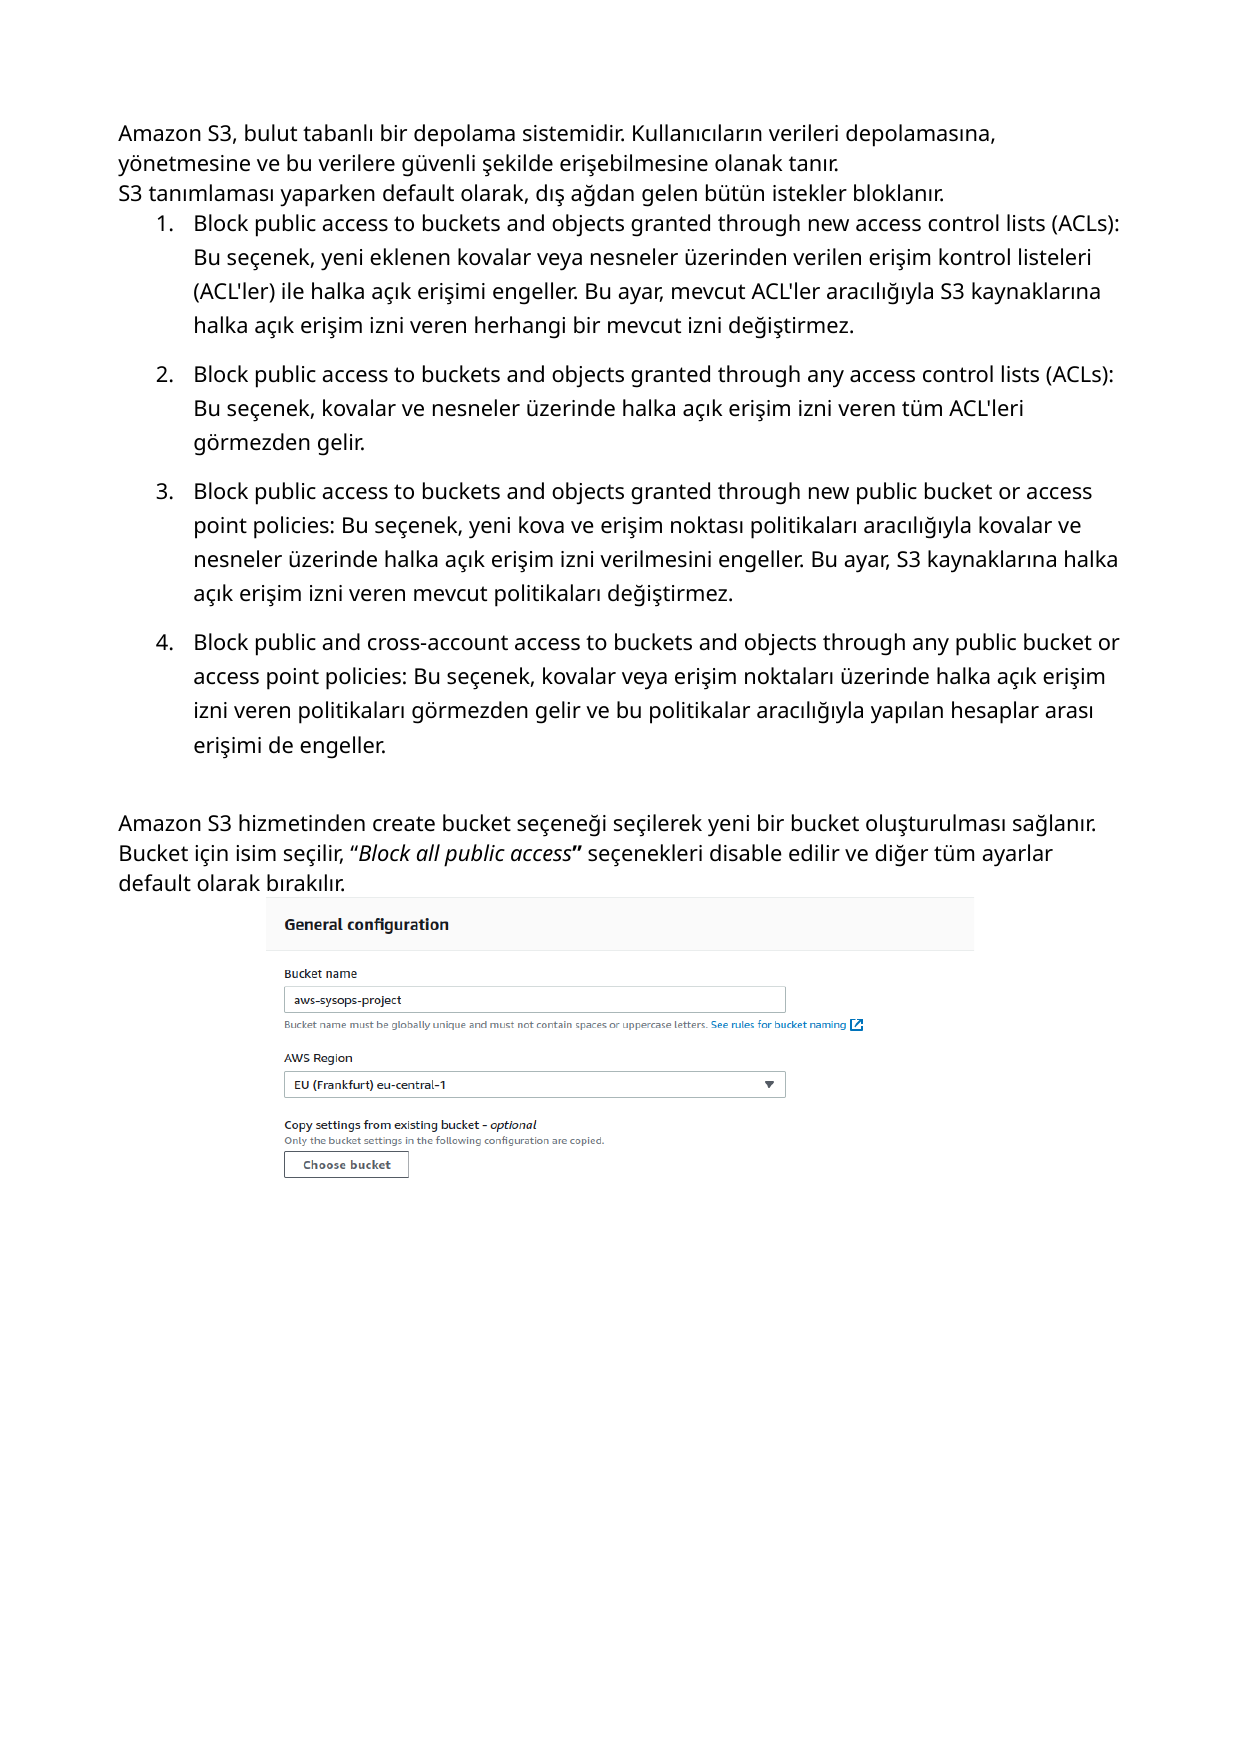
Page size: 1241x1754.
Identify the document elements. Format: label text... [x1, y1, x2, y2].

picture [266, 897, 975, 1198]
list Block public and cross-account access to buckets and objects through any public bucket or access point policies: Bu seçenek, kovalar veya erişim noktaları üzerinde halka açık erişim izni veren politikaları görmezden gelir ve bu politikalar aracılığıyla yapılan hesaplar arası erişimi de engeller. [156, 627, 1122, 759]
list Block public access to buckets and objects granted through new access control lists (ACLs): Bu seçenek, yeni eklenen kovalar veya nesneler üzerinden verilen erişim kontrol listeleri (ACL'ler) ile halka açık erişimi engeller. Bu ayar, mevcut ACL'ler aracılığıyla S3 kaynaklarına halka açık erişim izni veren herhangi bir mevcut izni değiştirmez. [156, 207, 1122, 340]
text S3 tanımlaması yaparken default olarak, dış ağdan gelen bütün istekler bloklanır. [118, 178, 1122, 207]
text Amazon S3, bulut tabanlı bir depolama sistemidir. Kullanıcıların verileri depolamasına, yönetmesine ve bu verilere güvenli şekilde erişebilmesine olanak tanır. [118, 118, 1122, 178]
list Block public access to buckets and objects granted through new public bucket or access point policies: Bu seçenek, yeni kova ve erişim noktası politikaları aracılığıyla kovalar ve nesneler üzerinde halka açık erişim izni verilmesini engeller. Bu ayar, S3 kaynaklarına halka açık erişim izni veren mevcut politikaları değiştirmez. [156, 476, 1122, 608]
list Block public access to buckets and objects granted through any access control lists (ACLs): Bu seçenek, kovalar ve nesneler üzerinde halka açık erişim izni veren tüm ACL'leri görmezden gelir. [156, 359, 1122, 457]
text Amazon S3 hizmetinden create bucket seçeneği seçilerek yeni bir bucket oluşturulması sağlanır. Bucket için isim seçilir, “Block all public access” seçenekleri disable edilir ve diğer tüm ayarlar default olarak bırakılır. [118, 808, 1122, 897]
